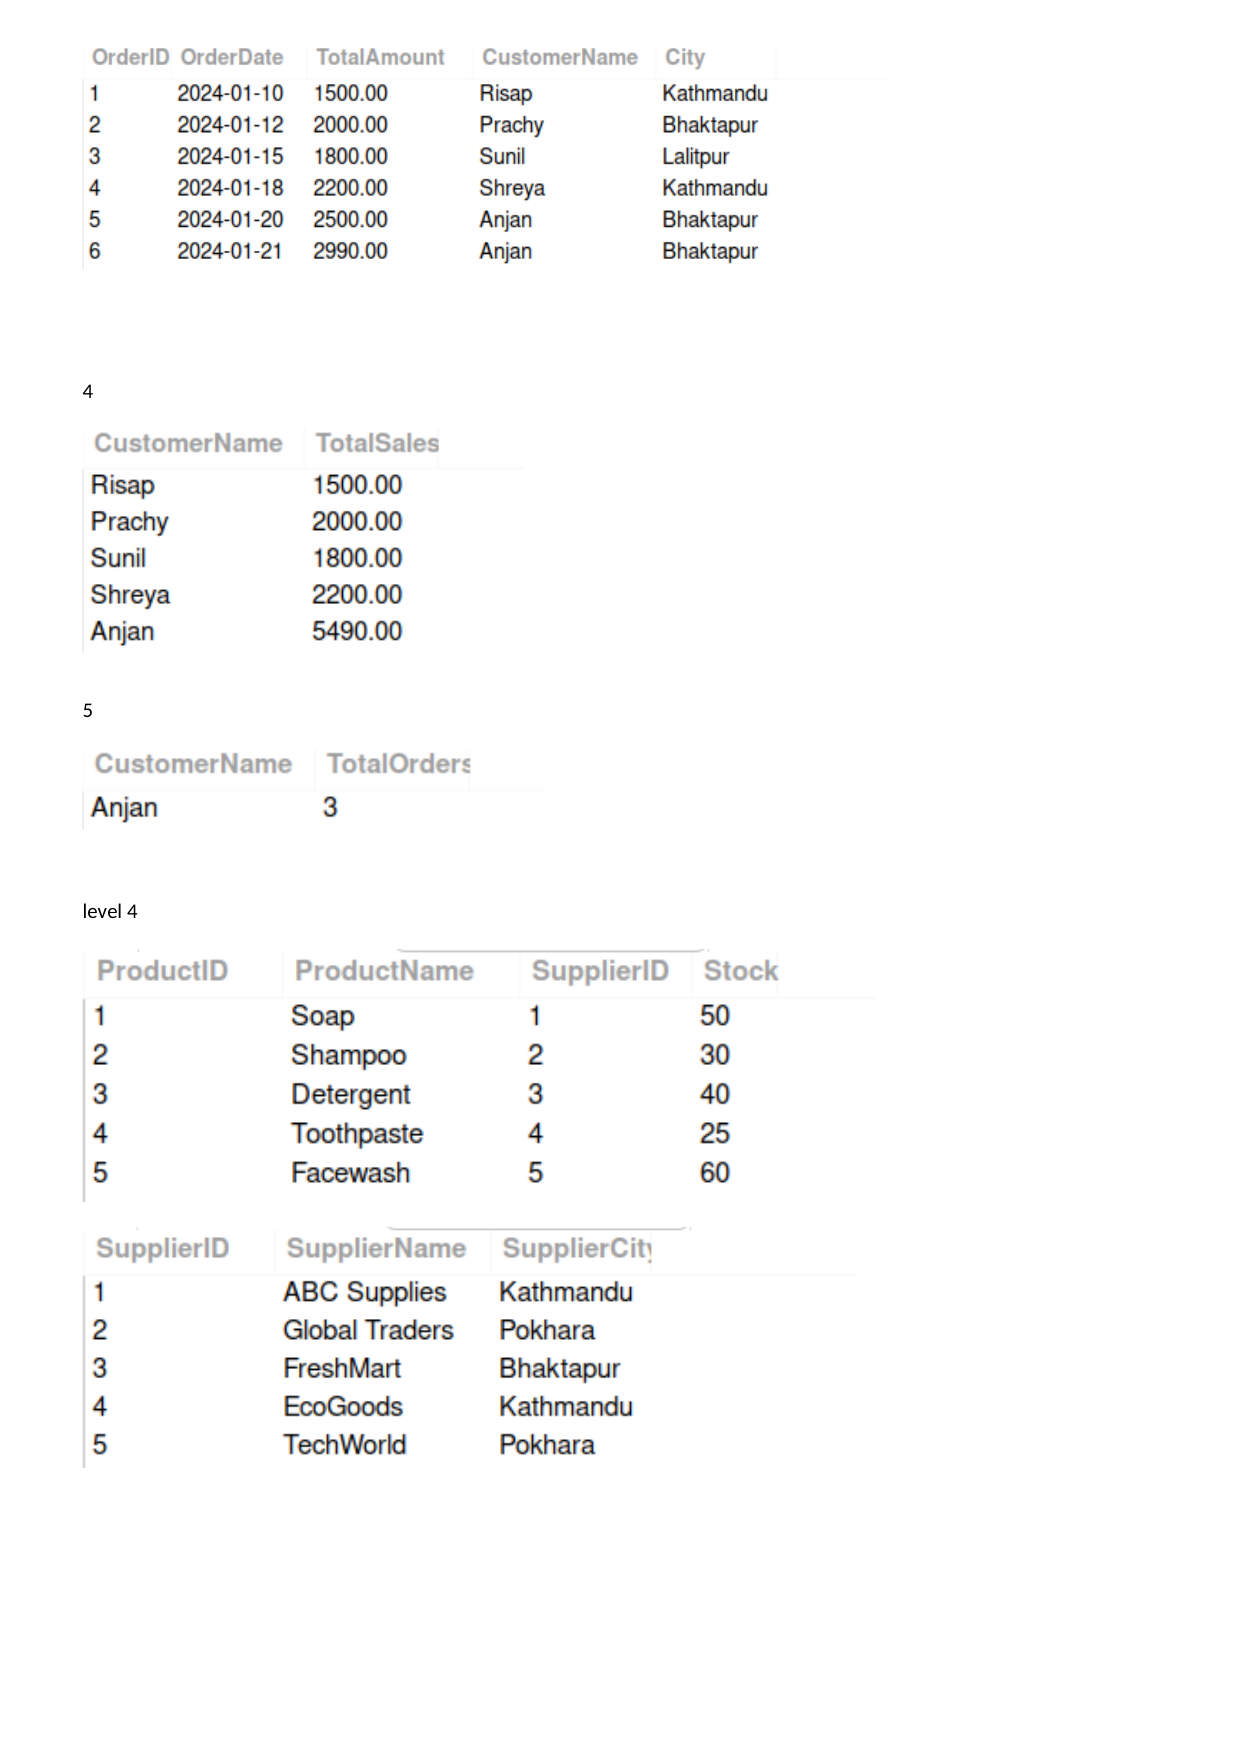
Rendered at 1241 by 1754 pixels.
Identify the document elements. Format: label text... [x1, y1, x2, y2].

text 4 [82, 378, 1203, 403]
picture [82, 1227, 855, 1468]
picture [82, 748, 545, 848]
picture [82, 428, 524, 698]
picture [82, 949, 878, 1202]
picture [82, 45, 887, 277]
text level 4 [82, 898, 1203, 924]
text 5 [82, 697, 1203, 723]
